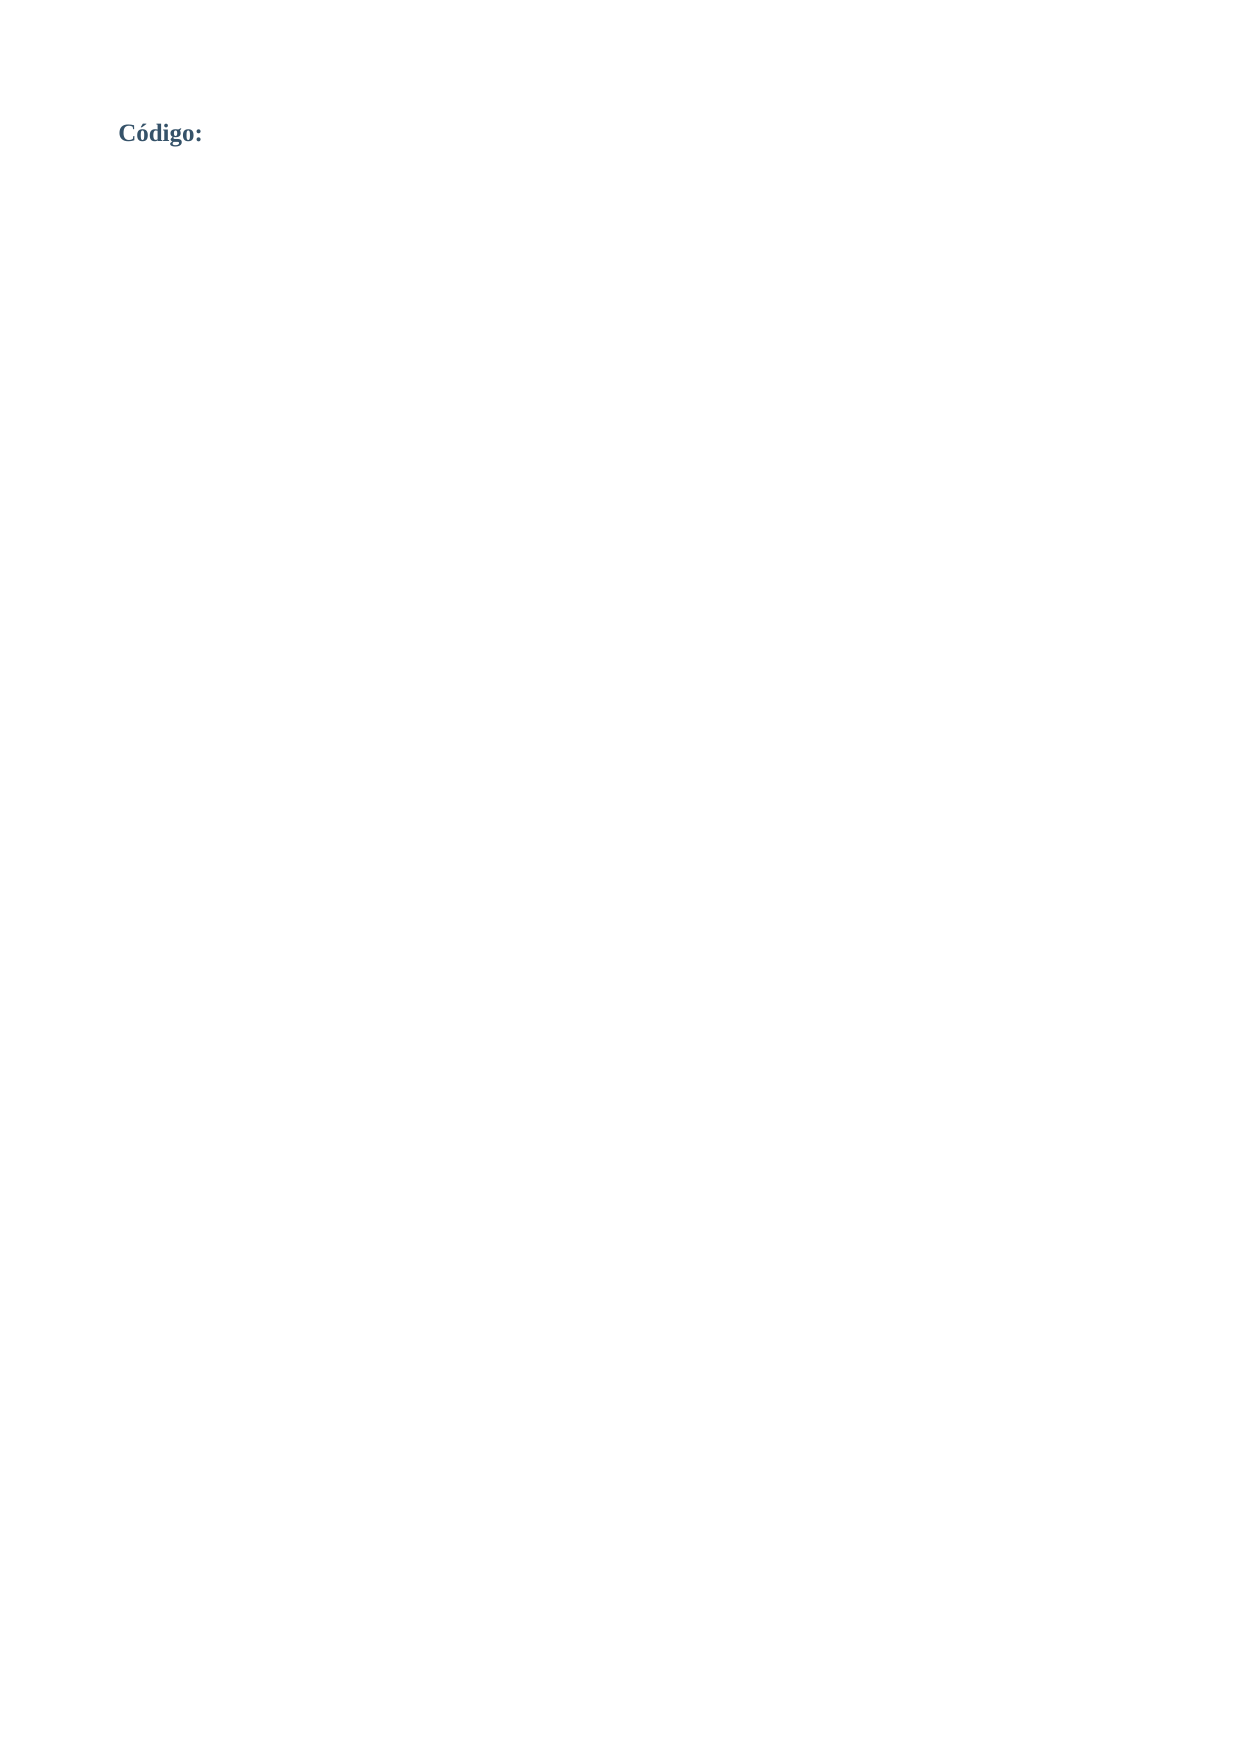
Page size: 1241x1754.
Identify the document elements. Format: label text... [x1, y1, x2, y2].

text Código: [118, 118, 1122, 147]
